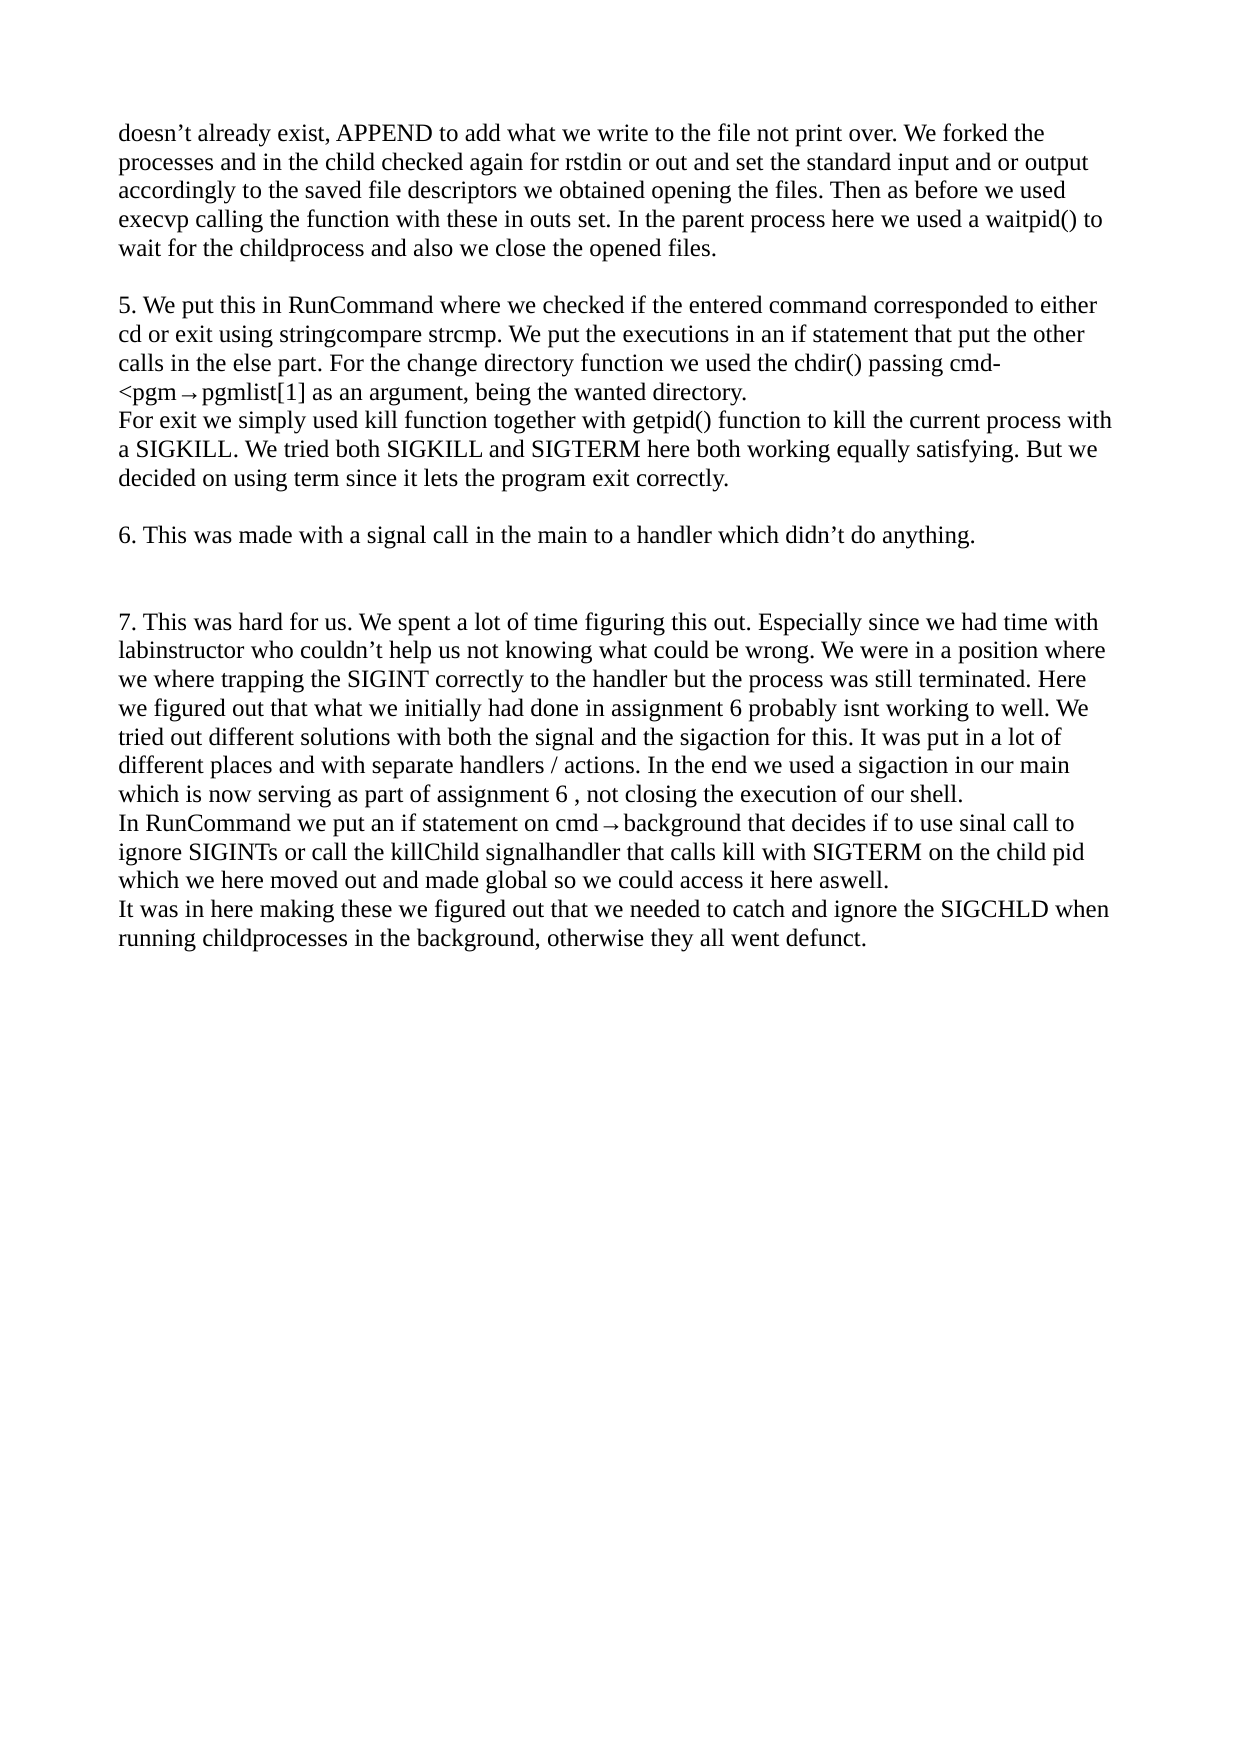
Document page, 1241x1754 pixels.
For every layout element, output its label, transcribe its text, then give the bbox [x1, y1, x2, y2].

text In RunCommand we put an if statement on cmd→background that decides if to use sinal call to ignore SIGINTs or call the killChild signalhandler that calls kill with SIGTERM on the child pid which we here moved out and made global so we could access it here aswell. [118, 808, 1122, 894]
text For exit we simply used kill function together with getpid() function to kill the current process with a SIGKILL. We tried both SIGKILL and SIGTERM here both working equally satisfying. But we decided on using term since it lets the program exit correctly. [118, 406, 1122, 492]
text doesn’t already exist, APPEND to add what we write to the file not print over. We forked the processes and in the child checked again for rstdin or out and set the standard input and or output accordingly to the saved file descriptors we obtained opening the files. Then as before we used execvp calling the function with these in outs set. In the parent process here we used a waitpid() to wait for the childprocess and also we close the opened files. [118, 118, 1122, 262]
text It was in here making these we figured out that we needed to catch and ignore the SIGCHLD when running childprocesses in the background, otherwise they all went defunct. [118, 894, 1122, 952]
text 7. This was hard for us. We spent a lot of time figuring this out. Especially since we had time with labinstructor who couldn’t help us not knowing what could be wrong. We were in a position where we where trapping the SIGINT correctly to the handler but the process was still terminated. Here we figured out that what we initially had done in assignment 6 probably isnt working to well. We tried out different solutions with both the signal and the sigaction for this. It was put in a lot of different places and with separate handlers / actions. In the end we used a sigaction in our main which is now serving as part of assignment 6 , not closing the execution of our shell. [118, 607, 1122, 808]
text 5. We put this in RunCommand where we checked if the entered command corresponded to either cd or exit using stringcompare strcmp. We put the executions in an if statement that put the other calls in the else part. For the change directory function we used the chdir() passing cmd-<pgm→pgmlist[1] as an argument, being the wanted directory. [118, 291, 1122, 406]
text 6. This was made with a signal call in the main to a handler which didn’t do anything. [118, 521, 1122, 549]
